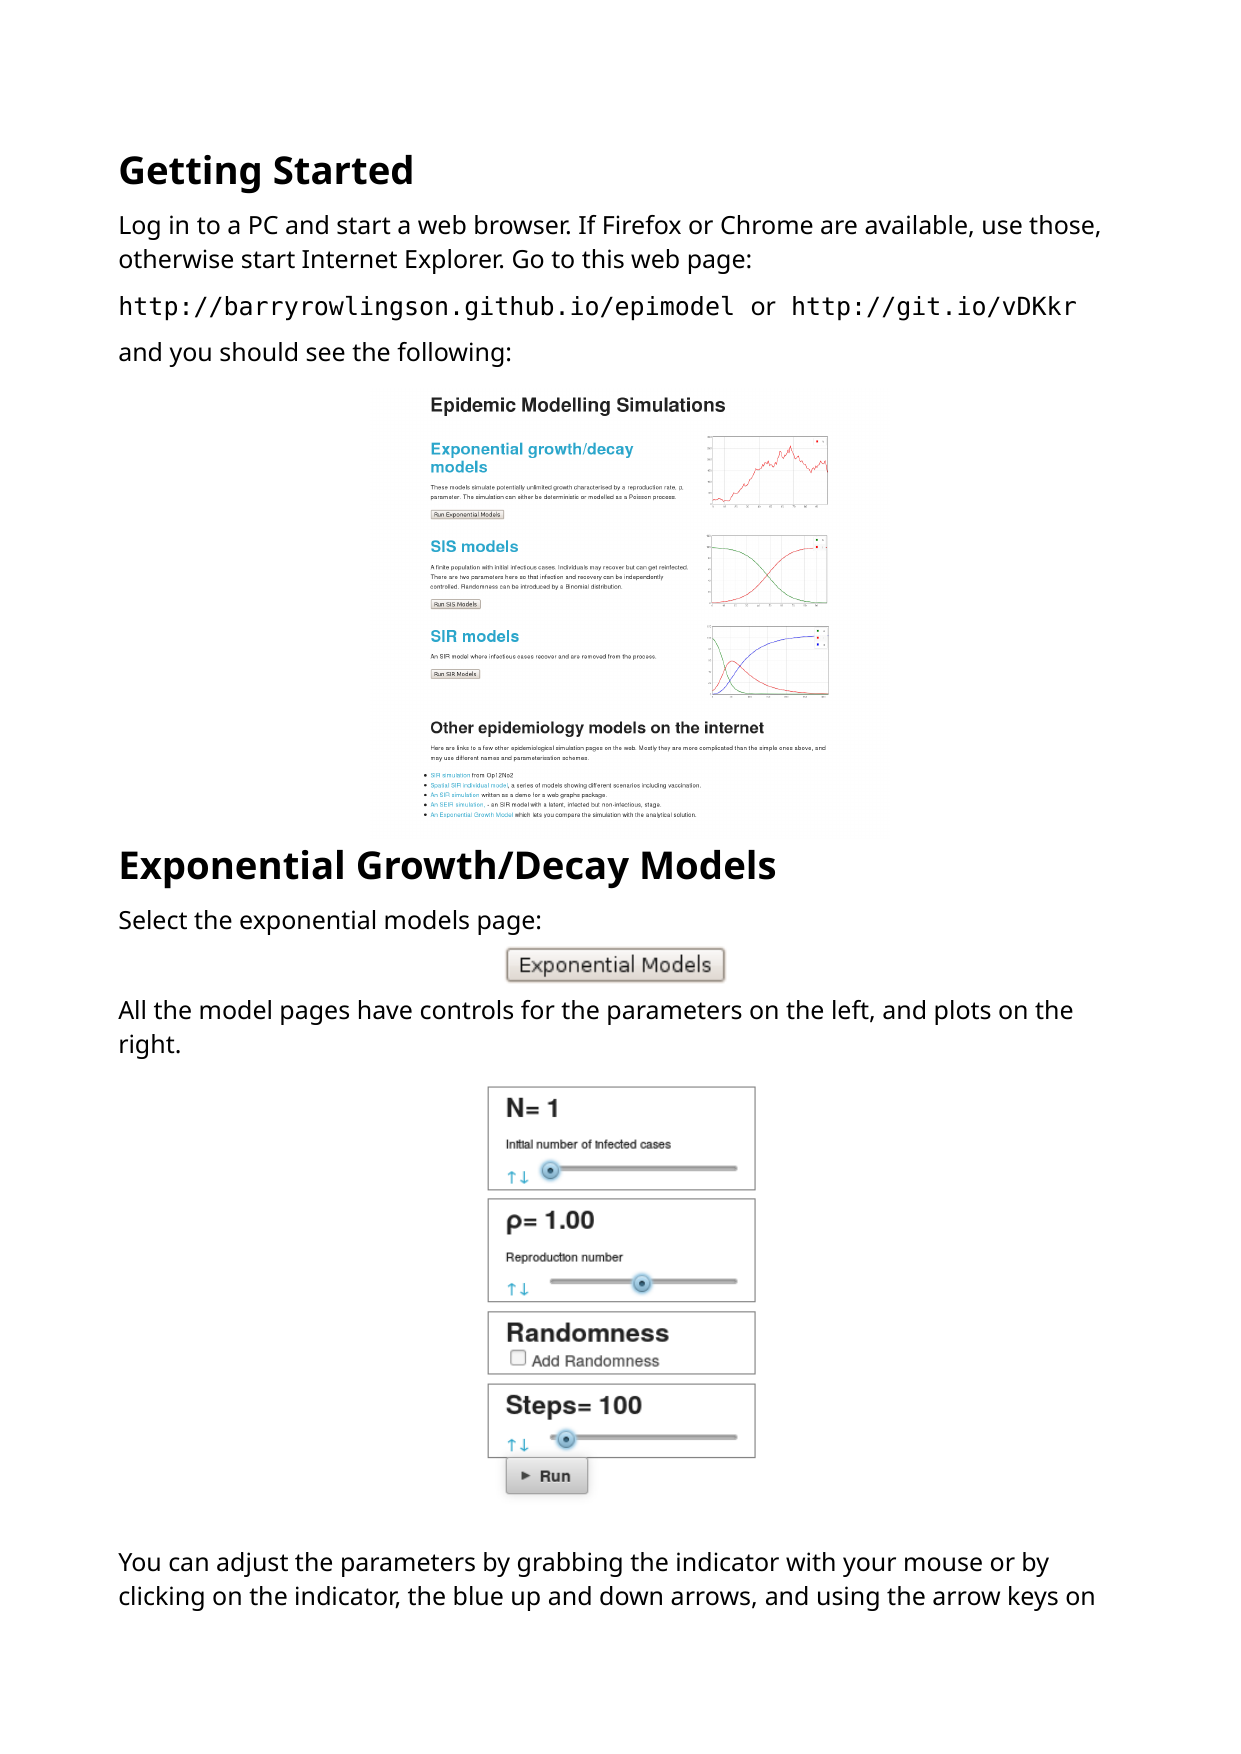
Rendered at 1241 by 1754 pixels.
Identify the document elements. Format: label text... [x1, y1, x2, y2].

text and you should see the following: [118, 335, 1122, 369]
subtitle Exponential Growth/Decay Models [118, 407, 1122, 891]
subtitle Getting Started [118, 143, 1122, 195]
picture [369, 388, 890, 839]
text http://barryrowlingson.github.io/epimodel or http://git.io/vDKkr [118, 288, 1122, 322]
picture [473, 1073, 767, 1509]
picture [499, 939, 739, 993]
text Log in to a PC and start a web browser. If Firefox or Chrome are available, use those, otherwise start Internet Explorer. Go to this web page: [118, 208, 1122, 276]
text All the model pages have controls for the parameters on the left, and plots on the right. [118, 949, 1122, 1061]
text You can adjust the parameters by grabbing the indicator with your mouse or by clicking on the indicator, the blue up and down arrows, and using the arrow keys on [118, 1544, 1122, 1612]
text Select the exponential models page: [118, 903, 1122, 937]
